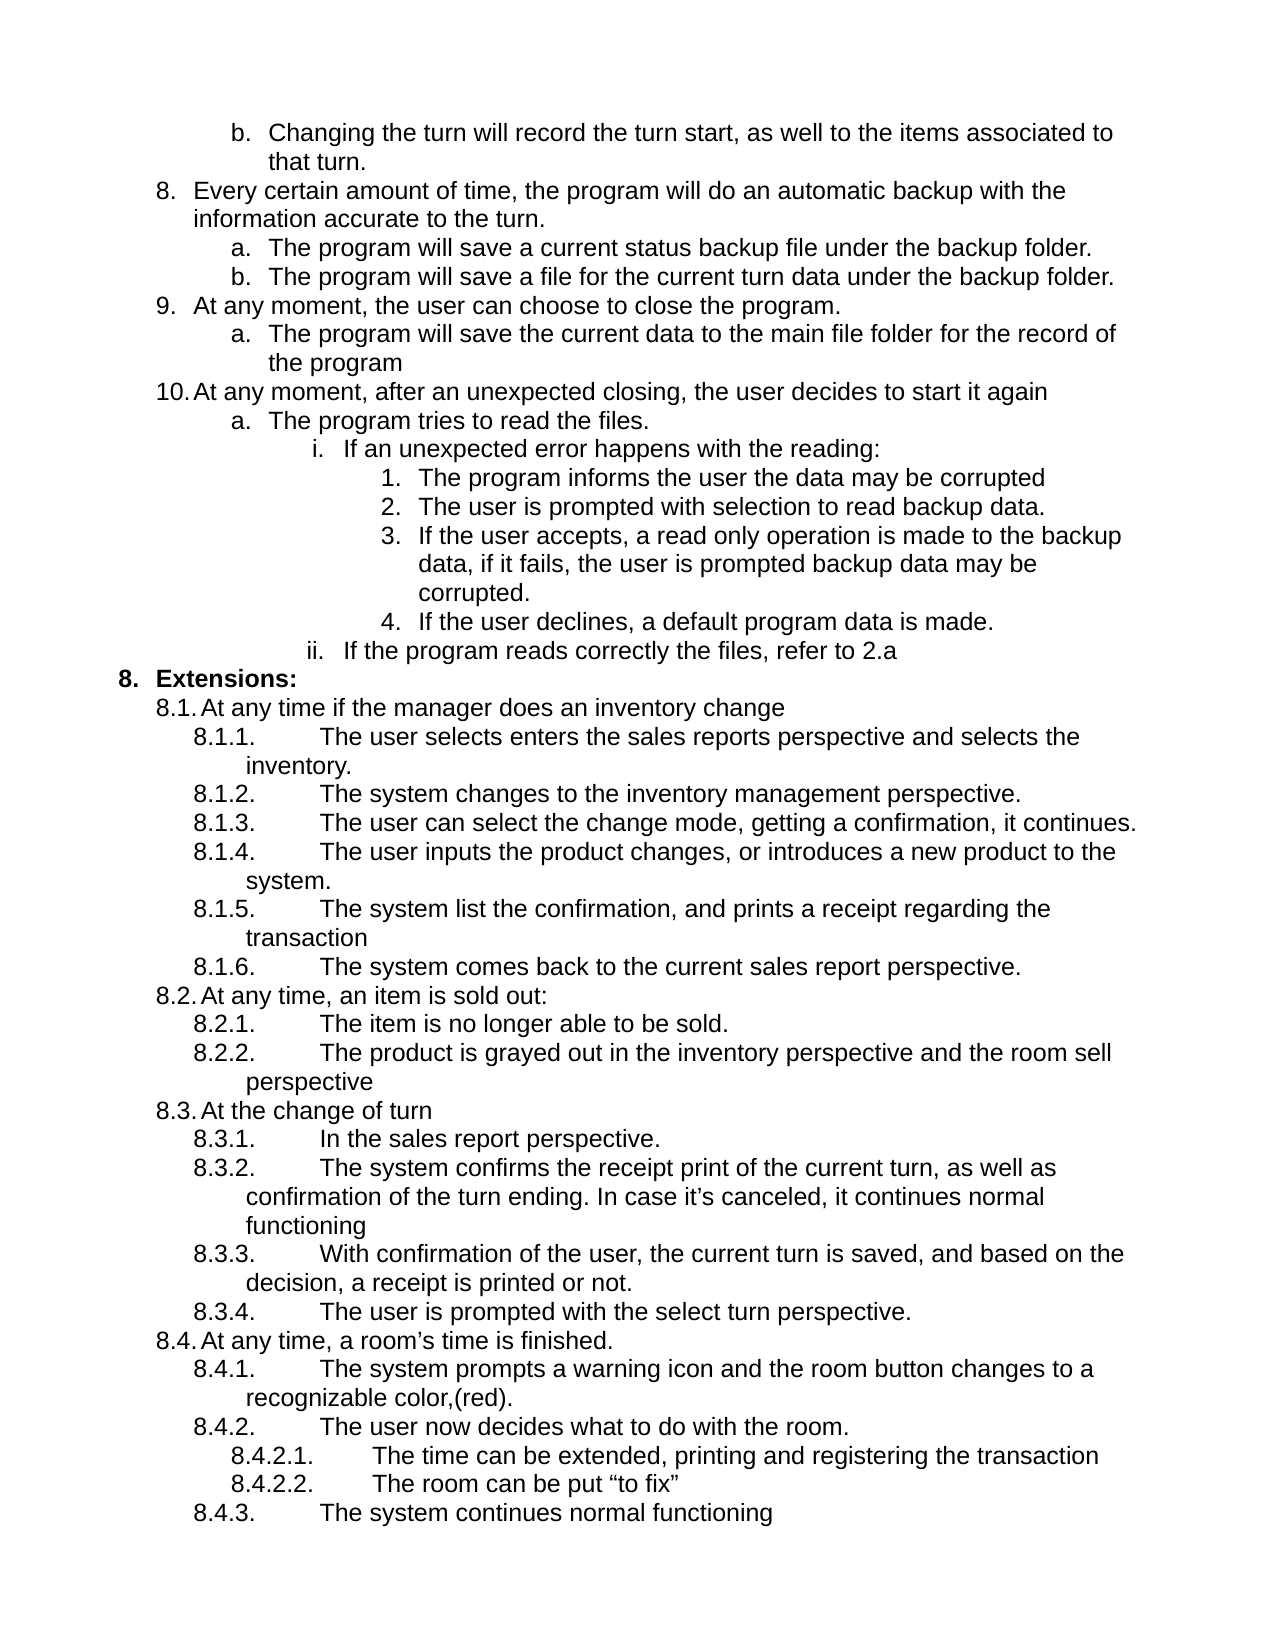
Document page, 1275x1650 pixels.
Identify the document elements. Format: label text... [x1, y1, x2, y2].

list The program will save a file for the current turn data under the backup folder. [231, 262, 1157, 291]
list The system prompts a warning icon and the room button changes to a recognizable color,(red). [193, 1354, 1157, 1412]
list The user is prompted with selection to read backup data. [381, 492, 1157, 521]
list The user is prompted with the select turn perspective. [193, 1297, 1157, 1326]
list The item is no longer able to be sold. [193, 1009, 1157, 1038]
list The program will save the current data to the main file folder for the record of the program [231, 319, 1157, 377]
list If the user declines, a default program data is made. [381, 607, 1157, 636]
list The system confirms the receipt print of the current turn, as well as confirmation of the turn ending. In case it’s canceled, it continues normal functioning [193, 1153, 1157, 1239]
list If an unexpected error happens with the reading: [324, 434, 1157, 463]
list The program will save a current status backup file under the backup folder. [231, 233, 1157, 262]
list The user selects enters the sales reports perspective and selects the inventory. [193, 722, 1157, 779]
list Changing the turn will record the turn start, as well to the items associated to that turn. [231, 118, 1157, 176]
list Extensions: [118, 664, 1157, 693]
list The user inputs the product changes, or introduces a new product to the system. [193, 837, 1157, 894]
list With confirmation of the user, the current turn is saved, and based on the decision, a receipt is printed or not. [193, 1239, 1157, 1297]
list The user can select the change mode, getting a confirmation, it continues. [193, 808, 1157, 837]
list If the user accepts, a read only operation is made to the backup data, if it fails, the user is prompted backup data may be corrupted. [381, 521, 1157, 607]
list At any time if the manager does an inventory change [156, 693, 1157, 722]
list At any time, an item is sold out: [156, 981, 1157, 1009]
list At any moment, after an unexpected closing, the user decides to start it again [156, 377, 1157, 406]
list In the sales report perspective. [193, 1124, 1157, 1153]
list The time can be extended, printing and registering the transaction [231, 1441, 1157, 1469]
list The room can be put “to fix” [231, 1469, 1157, 1498]
list The system list the confirmation, and prints a receipt regarding the transaction [193, 894, 1157, 952]
list Every certain amount of time, the program will do an automatic backup with the information accurate to the turn. [156, 176, 1157, 233]
list If the program reads correctly the files, refer to 2.a [324, 636, 1157, 664]
list The product is grayed out in the inventory perspective and the room sell perspective [193, 1038, 1157, 1096]
list At any moment, the user can choose to close the program. [156, 291, 1157, 319]
list At any time, a room’s time is finished. [156, 1326, 1157, 1354]
list The program informs the user the data may be corrupted [381, 463, 1157, 492]
list The user now decides what to do with the room. [193, 1412, 1157, 1441]
list The program tries to read the files. [231, 406, 1157, 434]
list The system changes to the inventory management perspective. [193, 779, 1157, 808]
list The system comes back to the current sales report perspective. [193, 952, 1157, 981]
list At the change of turn [156, 1096, 1157, 1124]
list The system continues normal functioning [193, 1498, 1157, 1527]
